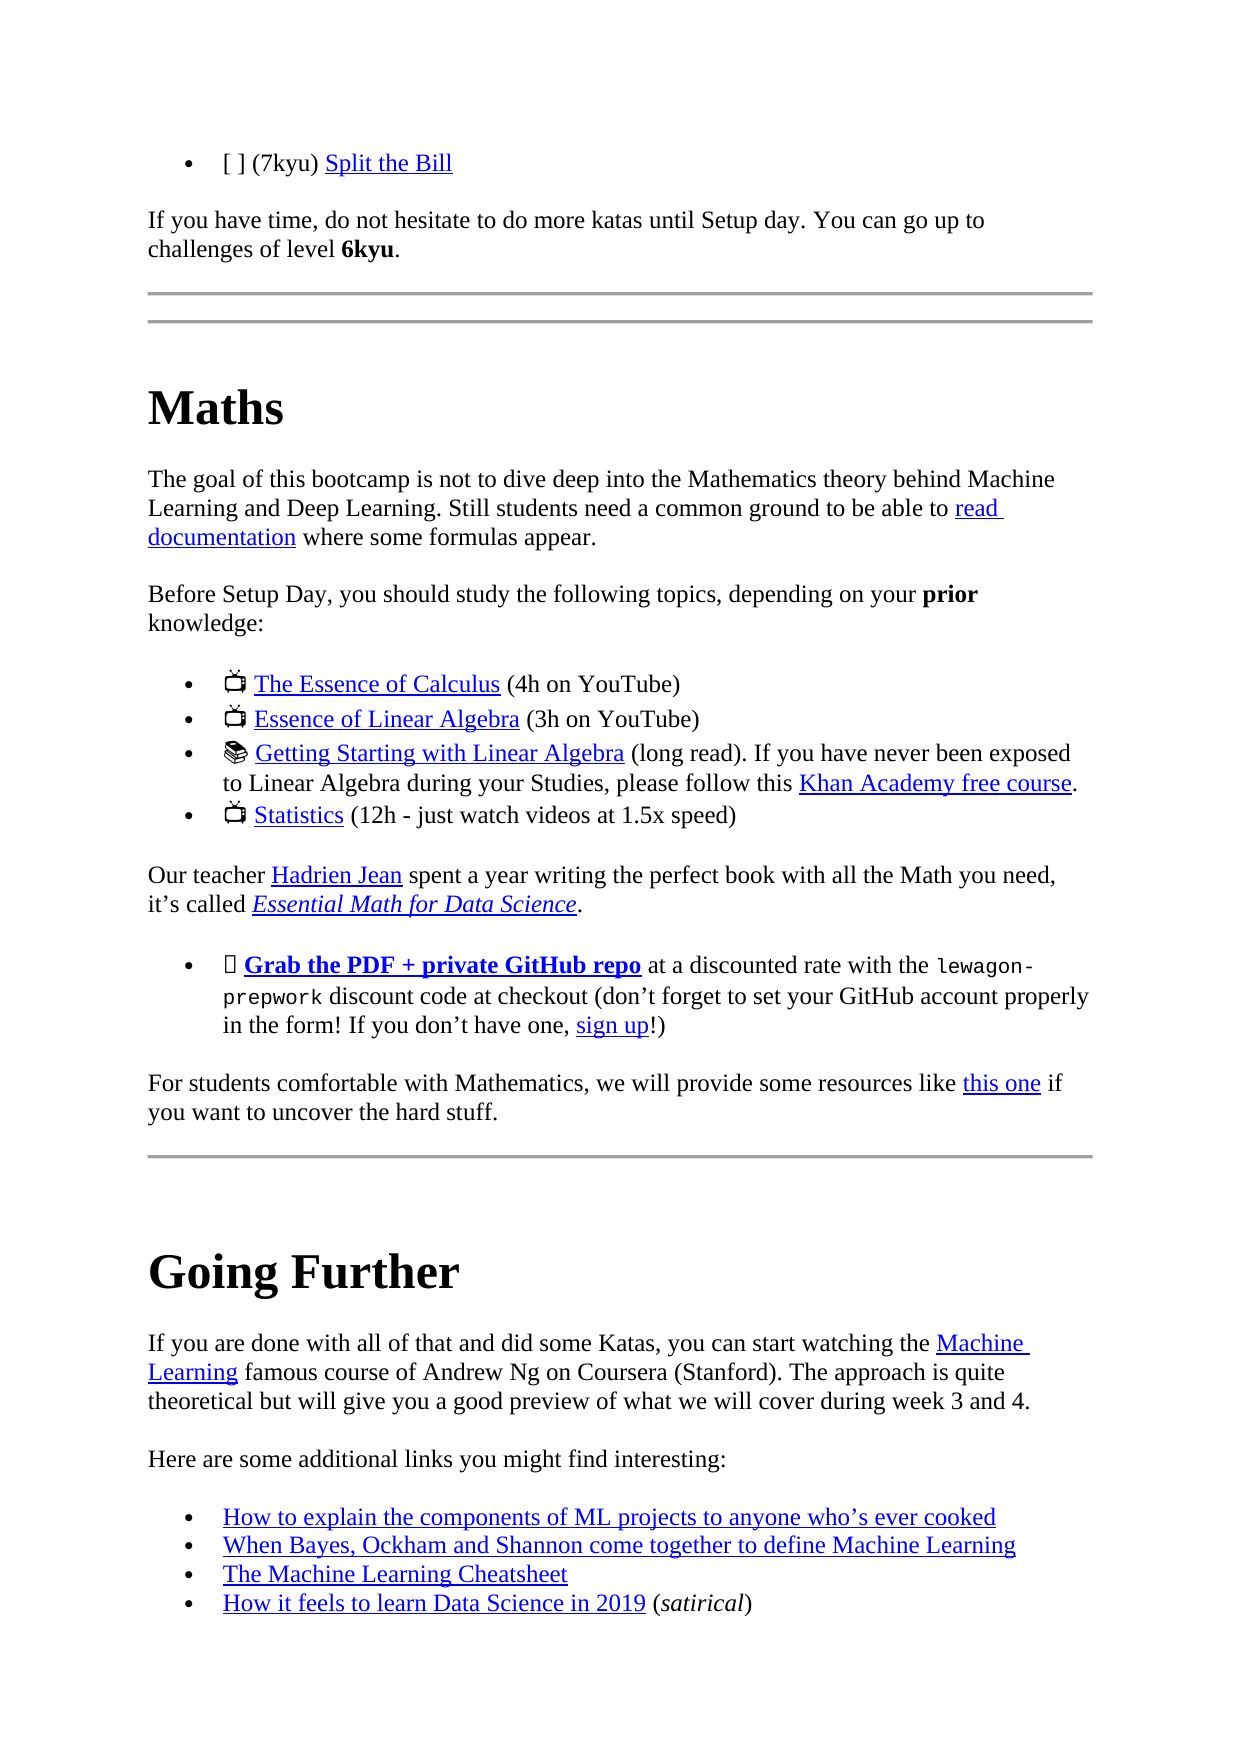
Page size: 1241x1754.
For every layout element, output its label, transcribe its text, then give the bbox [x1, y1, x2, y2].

text Our teacher Hadrien Jean spent a year writing the perfect book with all the Math you need, it’s called Essential Math for Data Science. [148, 860, 1093, 918]
list How to explain the components of ML projects to anyone who’s ever cooked [185, 1502, 1093, 1531]
list When Bayes, Ockham and Shannon come together to define Machine Learning [185, 1531, 1093, 1559]
list 📚 Getting Starting with Linear Algebra (long read). If you have never been exposed to Linear Algebra during your Studies, please follow this Khan Academy free course. [185, 734, 1093, 797]
subtitle Going Further [148, 1242, 1093, 1299]
text If you have time, do not hesitate to do more katas until Setup day. You can go up to challenges of level 6kyu. [148, 206, 1093, 263]
text If you are done with all of that and did some Katas, you can start watching the Machine Learning famous course of Andrew Ng on Coursera (Stanford). The approach is quite theoretical but will give you a good preview of what we will cover during week 3 and 4. [148, 1328, 1093, 1415]
text Here are some additional links you might find interesting: [148, 1444, 1093, 1473]
list 📺 Statistics (12h - just watch videos at 1.5x speed) [185, 797, 1093, 831]
list 📺 The Essence of Calculus (4h on YouTube) [185, 666, 1093, 700]
text For students comfortable with Mathematics, we will provide some resources like this one if you want to uncover the hard stuff. [148, 1068, 1093, 1126]
text Before Setup Day, you should study the following topics, depending on your prior knowledge: [148, 579, 1093, 637]
text The goal of this bootcamp is not to dive deep into the Mathematics theory behind Machine Learning and Deep Learning. Still students need a common ground to be able to read documentation where some formulas appear. [148, 464, 1093, 550]
list How it feels to learn Data Science in 2019 (satirical) [185, 1588, 1093, 1617]
list 📺 Essence of Linear Algebra (3h on YouTube) [185, 700, 1093, 734]
list The Machine Learning Cheatsheet [185, 1559, 1093, 1588]
subtitle Maths [148, 377, 1093, 435]
list [ ] (7kyu) Split the Bill [185, 148, 1093, 176]
list 📕 Grab the PDF + private GitHub repo at a discounted rate with the lewagon-prepwork discount code at checkout (don’t forget to set your GitHub account properly in the form! If you don’t have one, sign up!) [185, 947, 1093, 1039]
